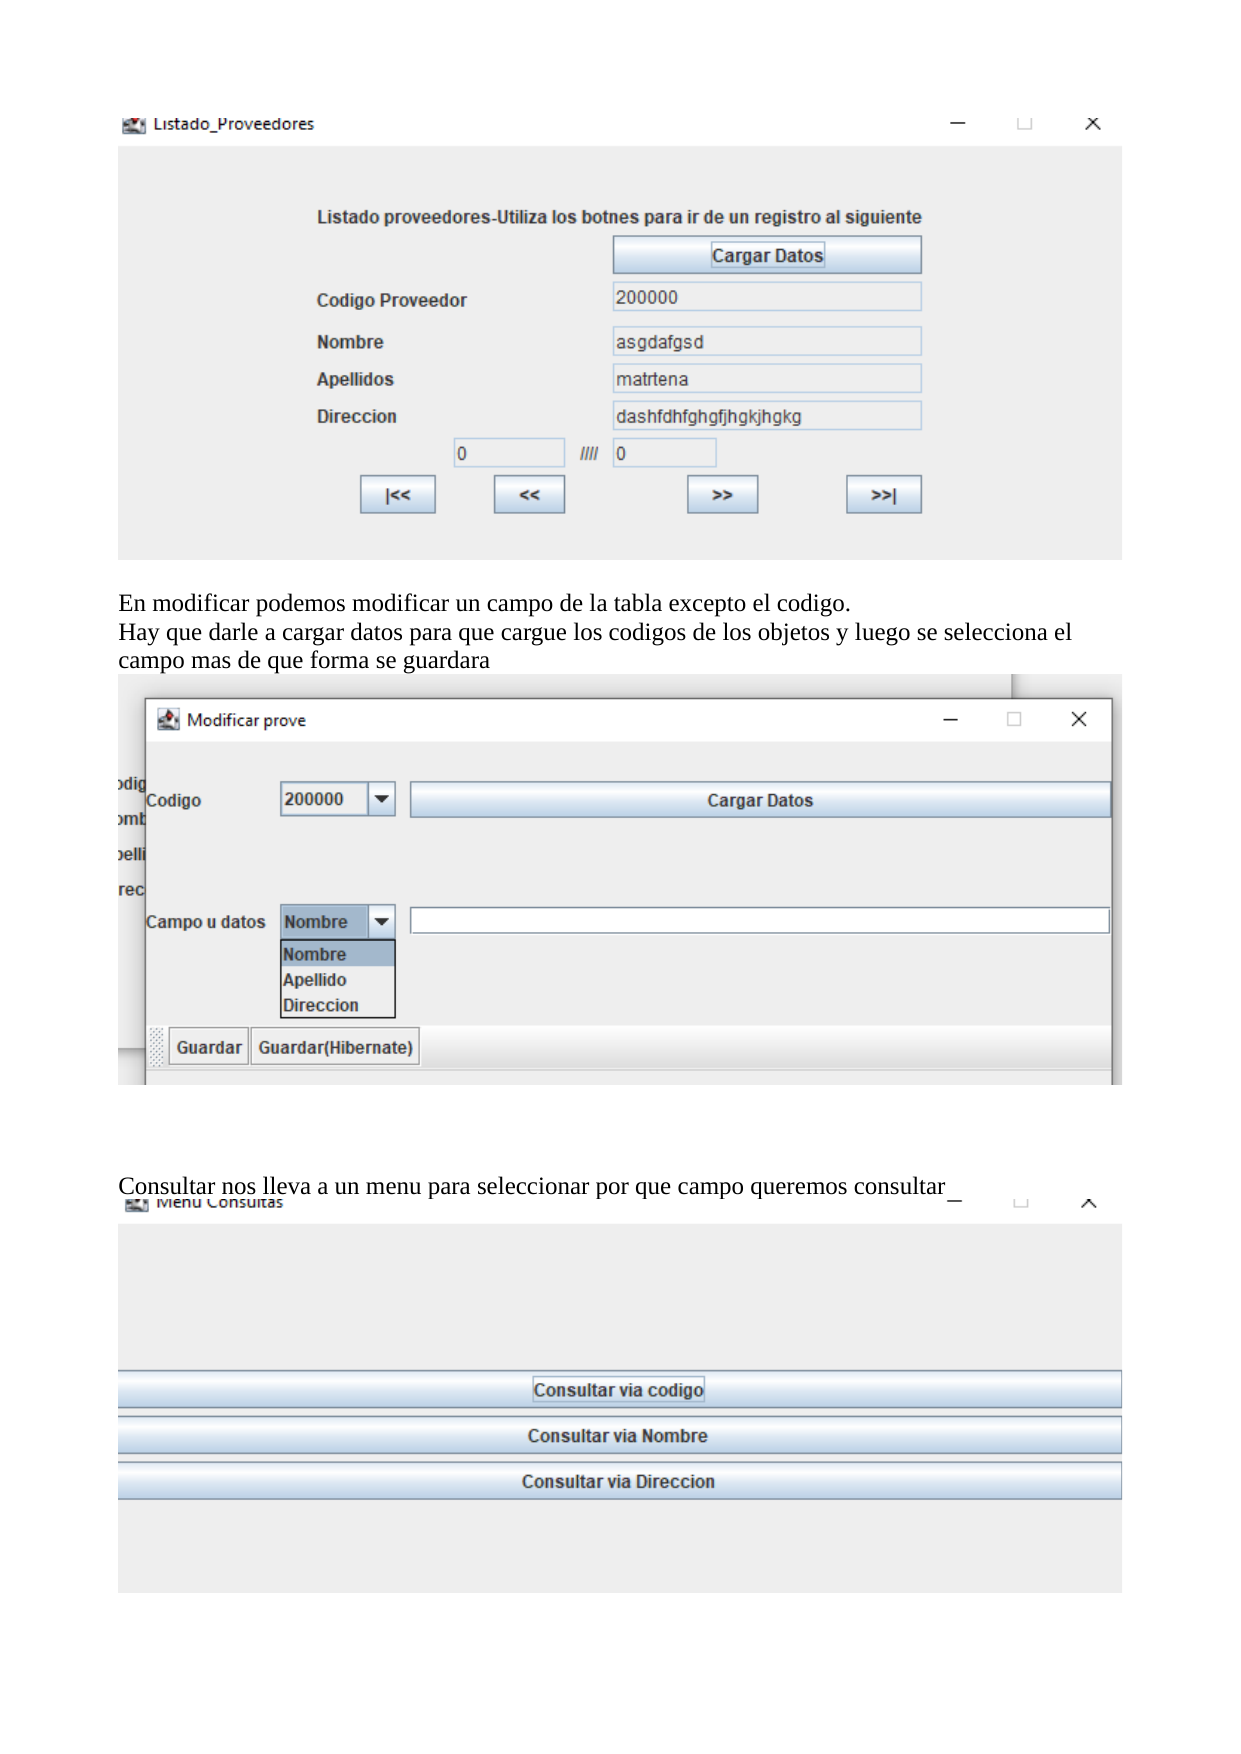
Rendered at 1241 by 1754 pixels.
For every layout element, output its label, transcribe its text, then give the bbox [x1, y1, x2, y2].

text Hay que darle a cargar datos para que cargue los codigos de los objetos y luego se selecciona el campo mas de que forma se guardara [118, 617, 1122, 674]
picture [118, 118, 1123, 560]
picture [118, 674, 1123, 1085]
picture [118, 1199, 1123, 1593]
text En modificar podemos modificar un campo de la tabla excepto el codigo. [118, 588, 1122, 617]
text Consultar nos lleva a un menu para seleccionar por que campo queremos consultar [118, 1171, 1122, 1199]
